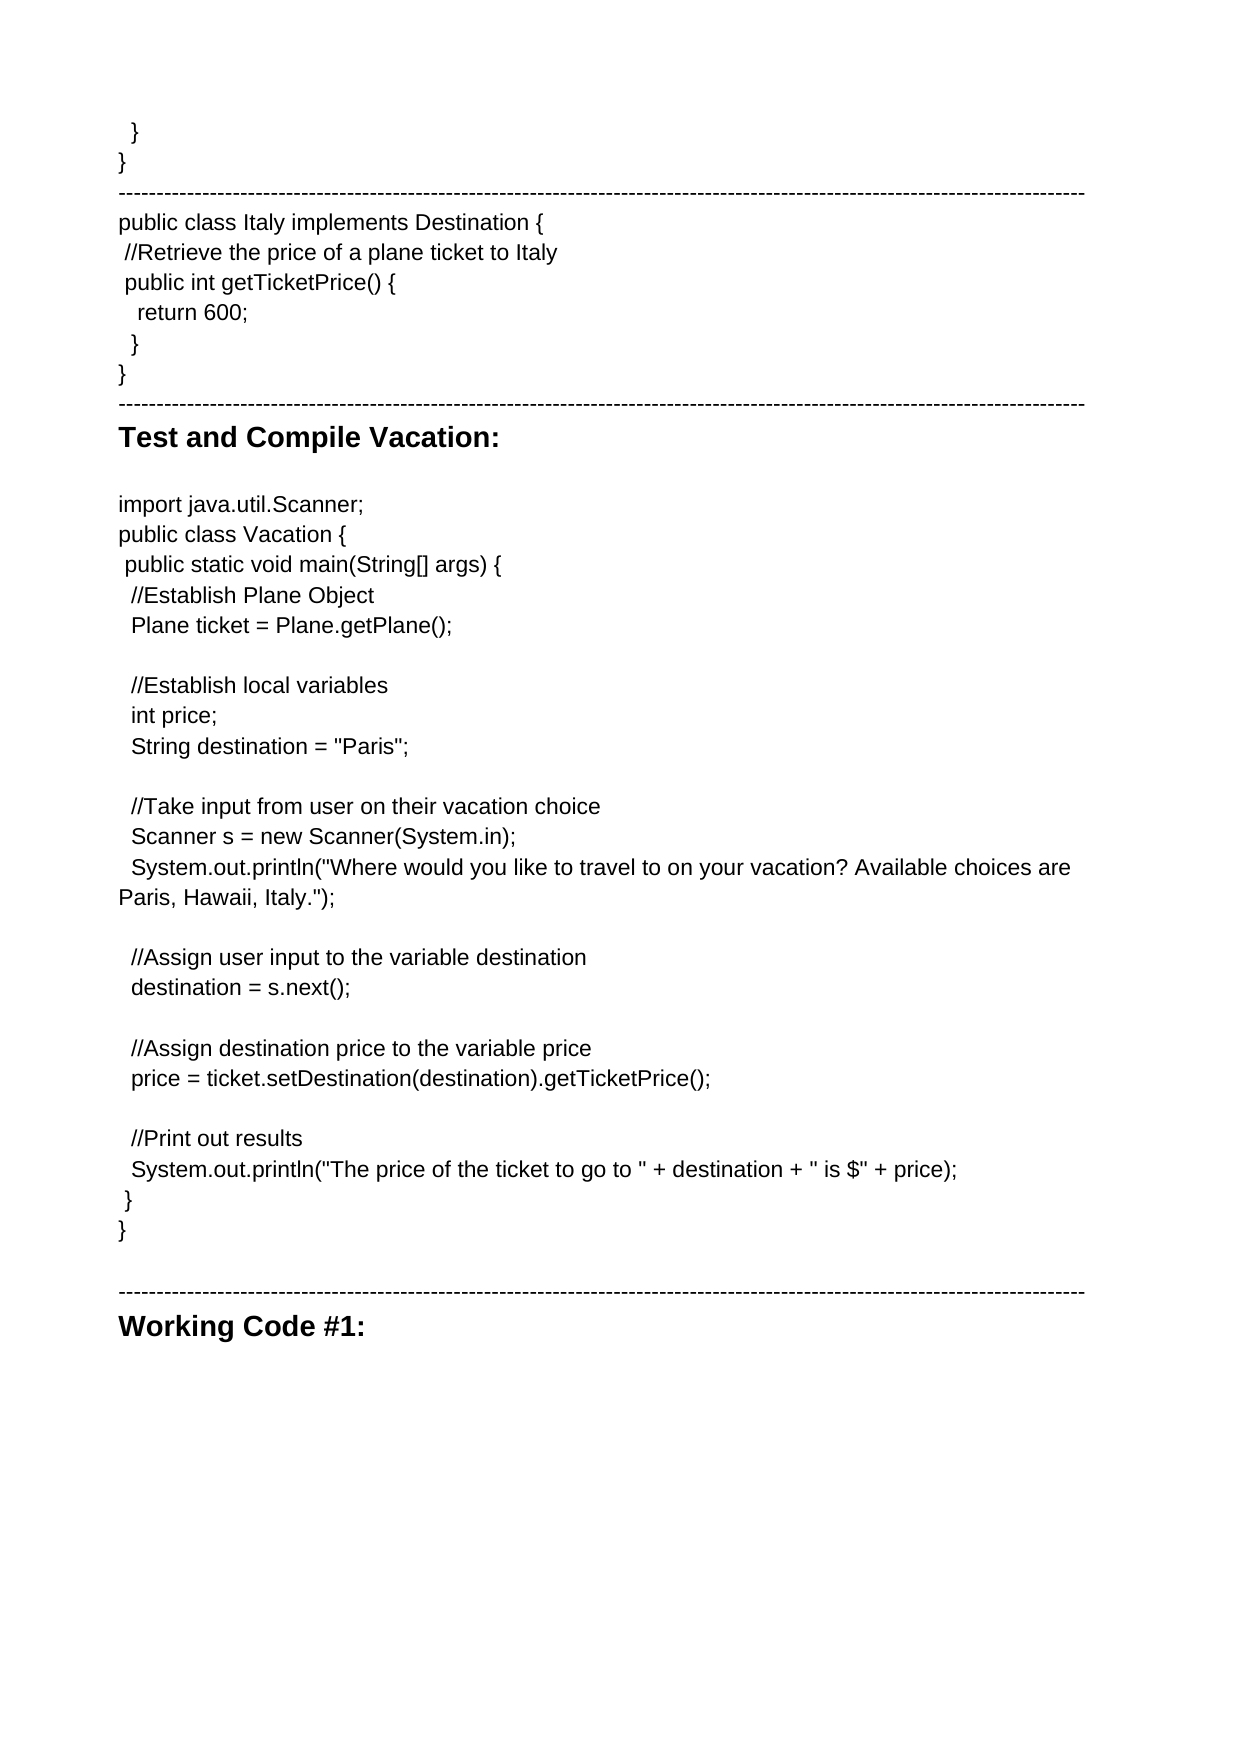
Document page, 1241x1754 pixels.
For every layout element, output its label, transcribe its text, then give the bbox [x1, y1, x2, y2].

text Test and Compile Vacation: [118, 420, 1122, 454]
text ------------------------------------------------------------------------------------------------------------------------------- [118, 390, 1122, 416]
text } [118, 148, 1122, 175]
text public static void main(String[] args) { [118, 551, 1122, 578]
text } [118, 1216, 1122, 1242]
text //Print out results [118, 1125, 1122, 1152]
text System.out.println("The price of the ticket to go to " + destination + " is $" + price); [118, 1156, 1122, 1182]
text //Assign destination price to the variable price [118, 1035, 1122, 1061]
text ------------------------------------------------------------------------------------------------------------------------------- [118, 1278, 1122, 1305]
text //Establish local variables [118, 672, 1122, 698]
text //Establish Plane Object [118, 582, 1122, 608]
text } [118, 329, 1122, 356]
text destination = s.next(); [118, 974, 1122, 1001]
text import java.util.Scanner; [118, 491, 1122, 517]
text return 600; [118, 299, 1122, 326]
text int price; [118, 702, 1122, 729]
text Plane ticket = Plane.getPlane(); [118, 612, 1122, 638]
text //Assign user input to the variable destination [118, 944, 1122, 970]
text price = ticket.setDestination(destination).getTicketPrice(); [118, 1065, 1122, 1091]
text } [118, 360, 1122, 386]
text ------------------------------------------------------------------------------------------------------------------------------- [118, 178, 1122, 205]
text //Take input from user on their vacation choice [118, 793, 1122, 819]
text } [118, 1186, 1122, 1212]
text public int getTicketPrice() { [118, 269, 1122, 296]
text String destination = "Paris"; [118, 733, 1122, 759]
text Working Code #1: [118, 1308, 1122, 1342]
text public class Vacation { [118, 521, 1122, 547]
text //Retrieve the price of a plane ticket to Italy [118, 239, 1122, 265]
text public class Italy implements Destination { [118, 209, 1122, 235]
text Scanner s = new Scanner(System.in); [118, 823, 1122, 849]
text } [118, 118, 1122, 144]
text System.out.println("Where would you like to travel to on your vacation? Available choices are Paris, Hawaii, Italy."); [118, 853, 1122, 910]
